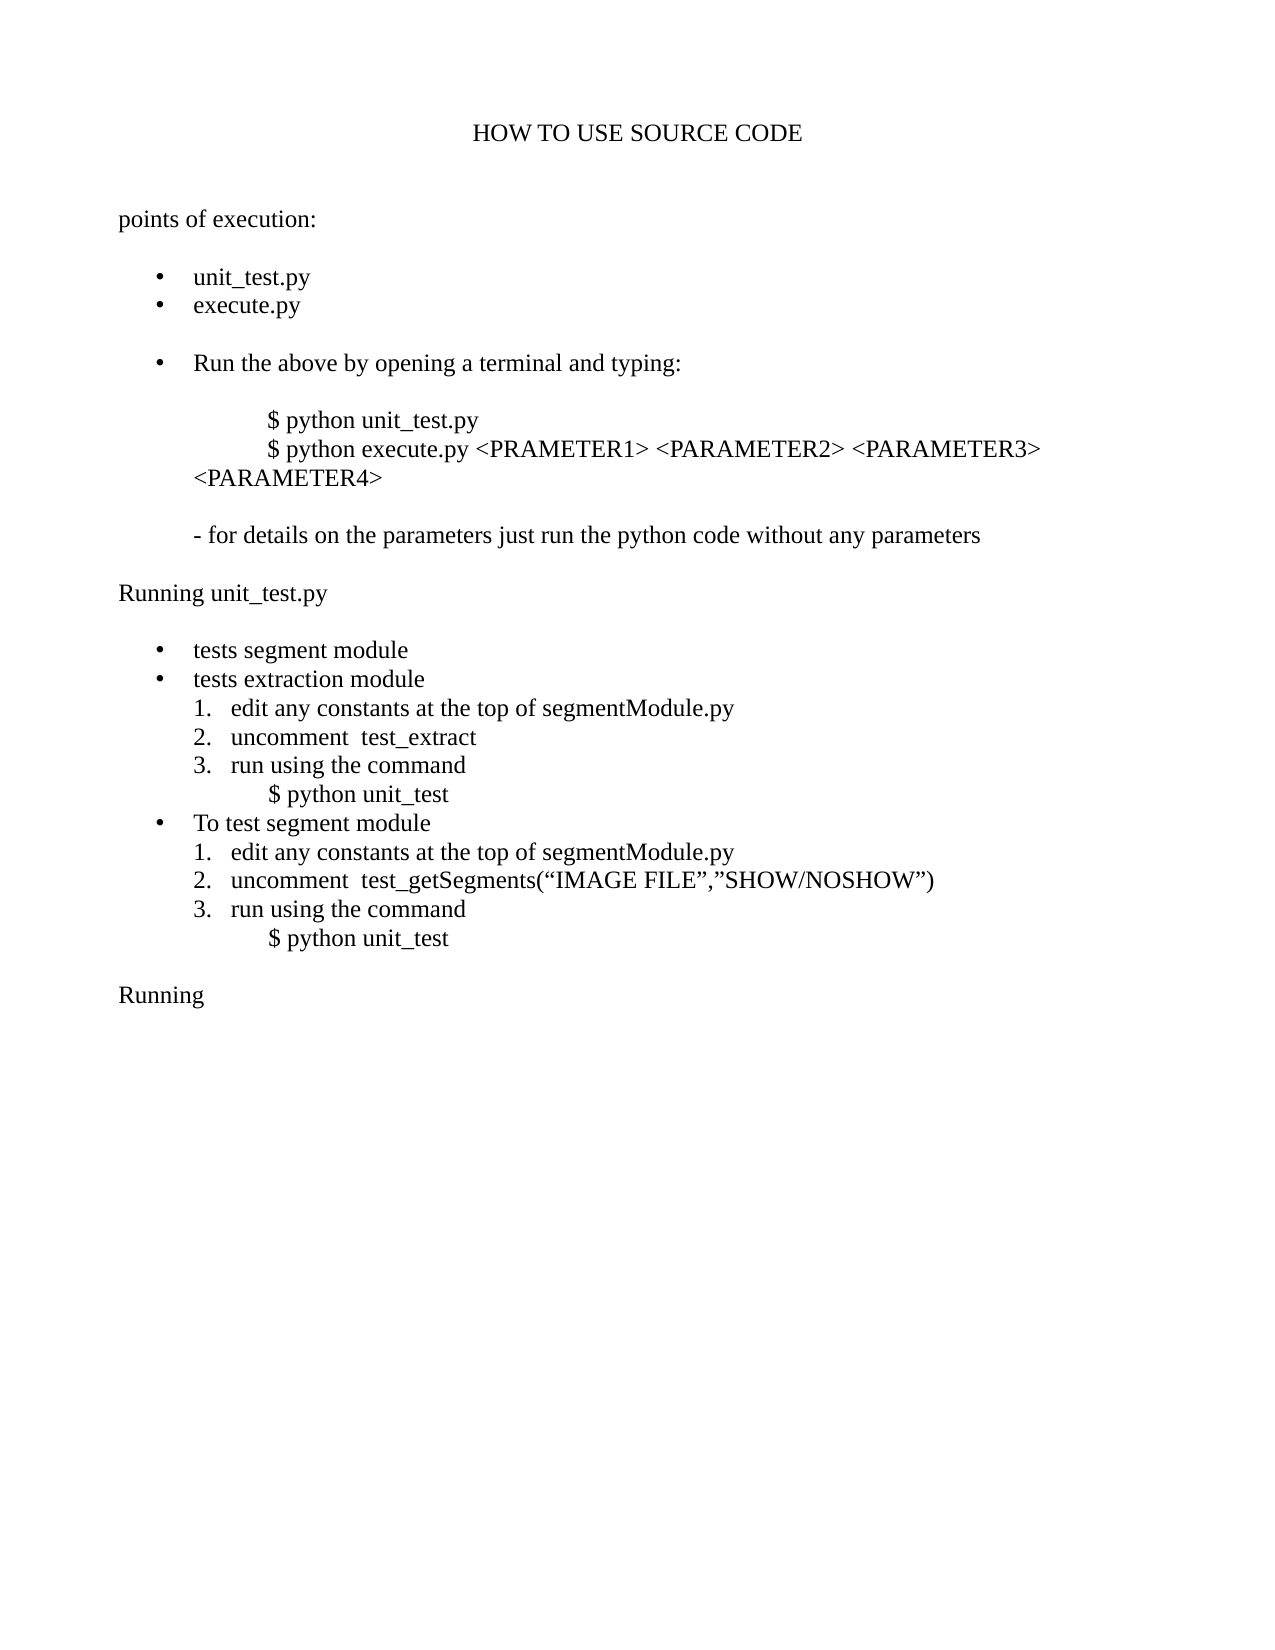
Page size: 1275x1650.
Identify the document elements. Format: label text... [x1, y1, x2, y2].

list run using the command [193, 894, 1157, 923]
list uncomment test_extract [193, 722, 1157, 751]
list tests segment module [156, 636, 1157, 664]
list run using the command [193, 751, 1157, 779]
text points of execution: [118, 204, 1157, 233]
text HOW TO USE SOURCE CODE [118, 118, 1157, 147]
list $ python execute.py <PRAMETER1> <PARAMETER2> <PARAMETER3> <PARAMETER4> [156, 434, 1157, 492]
list Run the above by opening a terminal and typing: [156, 348, 1157, 377]
list To test segment module [156, 808, 1157, 837]
list $ python unit_test [231, 779, 1157, 808]
text Running [118, 981, 1157, 1009]
list $ python unit_test.py [156, 406, 1157, 434]
list uncomment test_getSegments(“IMAGE FILE”,”SHOW/NOSHOW”) [193, 866, 1157, 894]
list $ python unit_test [231, 923, 1157, 952]
list execute.py [156, 291, 1157, 319]
list edit any constants at the top of segmentModule.py [193, 693, 1157, 722]
list unit_test.py [156, 262, 1157, 291]
list tests extraction module [156, 664, 1157, 693]
list - for details on the parameters just run the python code without any parameters [156, 521, 1157, 549]
list edit any constants at the top of segmentModule.py [193, 837, 1157, 866]
text Running unit_test.py [118, 578, 1157, 607]
